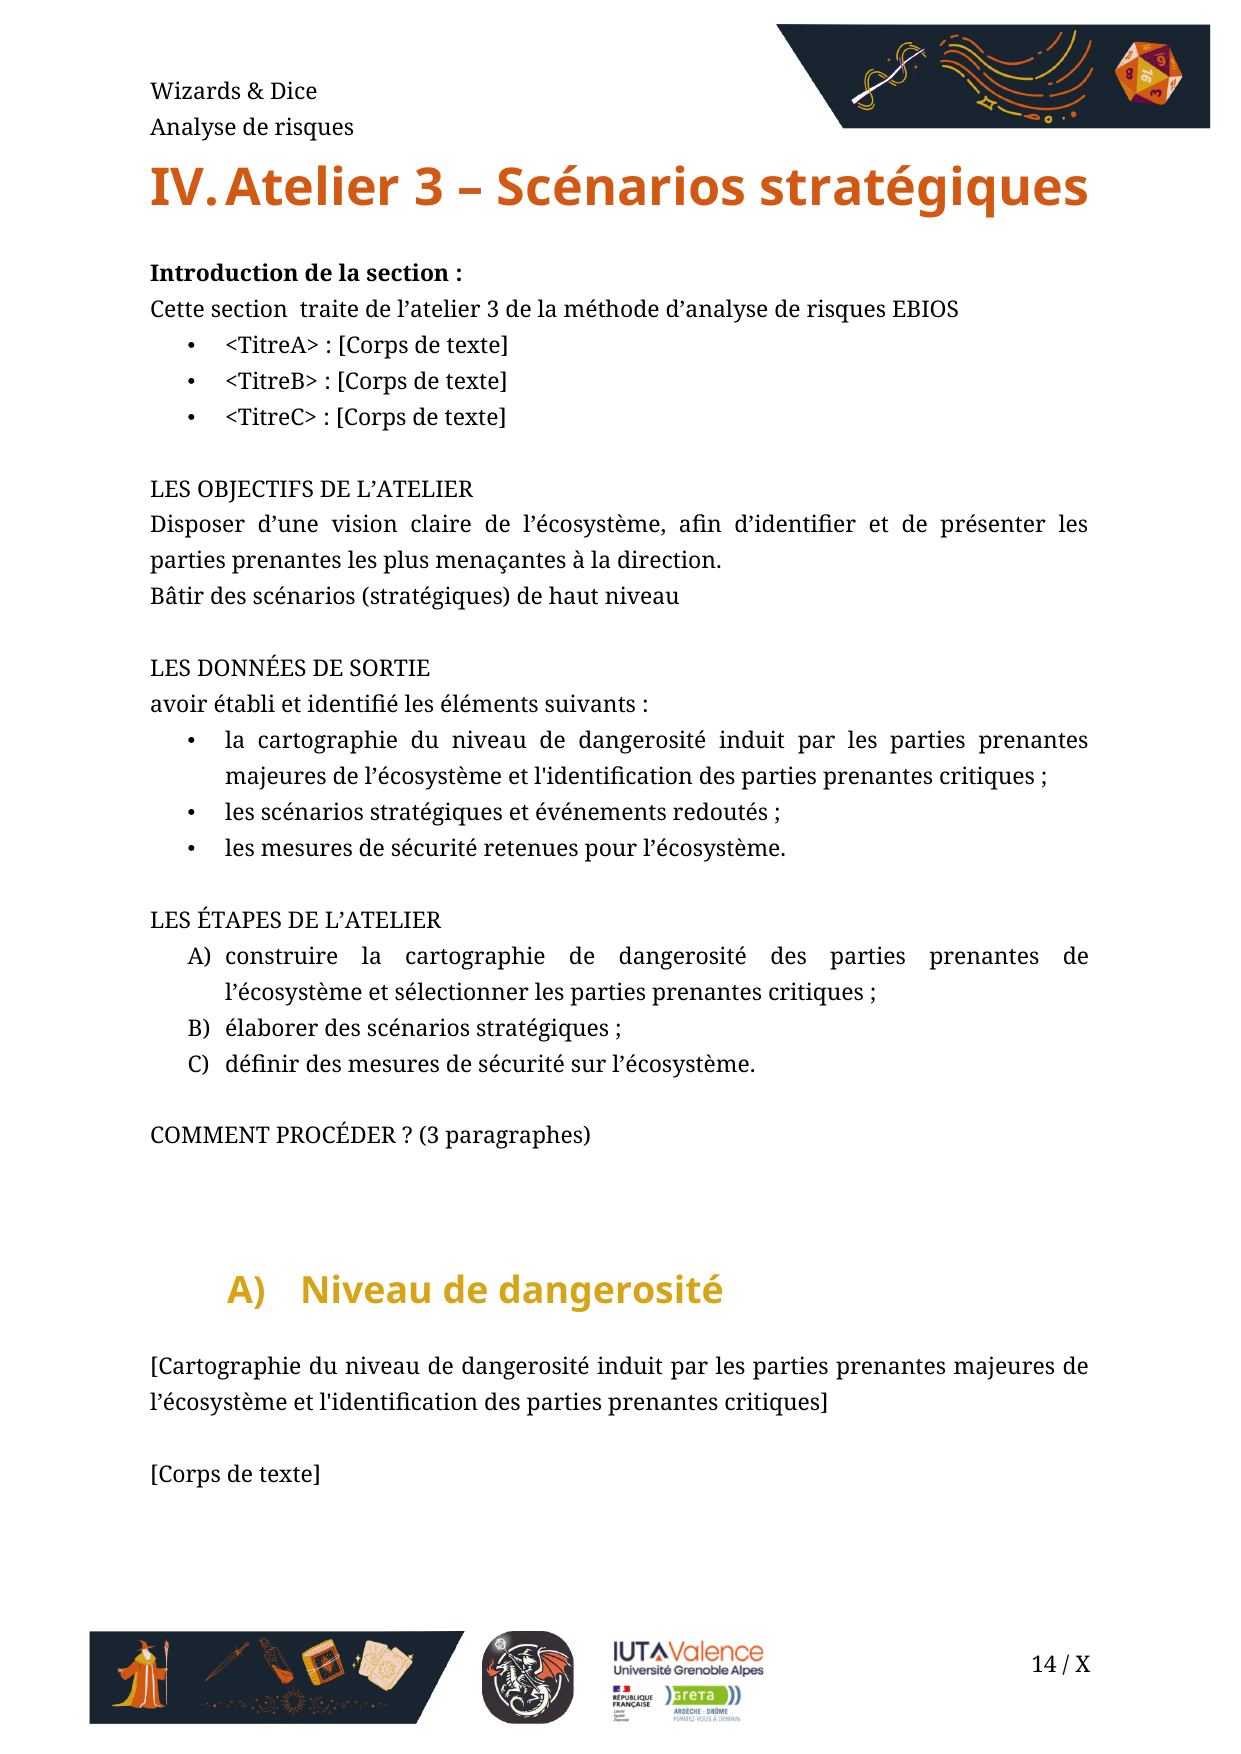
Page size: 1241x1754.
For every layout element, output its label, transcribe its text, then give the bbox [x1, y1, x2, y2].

text LES DONNÉES DE SORTIE [150, 652, 1090, 683]
text COMMENT PROCÉDER ? (3 paragraphes) [150, 1119, 1090, 1151]
list <TitreC> : [Corps de texte] [187, 401, 1090, 432]
subtitle Niveau de dangerosité [227, 1263, 1090, 1314]
list définir des mesures de sécurité sur l’écosystème. [187, 1047, 1090, 1079]
list les scénarios stratégiques et événements redoutés ; [187, 796, 1090, 827]
text avoir établi et identifié les éléments suivants : [150, 688, 1090, 719]
list les mesures de sécurité retenues pour l’écosystème. [187, 832, 1090, 863]
text LES ÉTAPES DE L’ATELIER [150, 904, 1090, 935]
picture [771, 21, 1218, 131]
text LES OBJECTIFS DE L’ATELIER [150, 472, 1090, 504]
text Disposer d’une vision claire de l’écosystème, afin d’identifier et de présenter les parties prenantes les plus menaçantes à la direction. [150, 508, 1090, 576]
text Cette section traite de l’atelier 3 de la méthode d’analyse de risques EBIOS [150, 293, 1090, 324]
text [Corps de texte] [150, 1458, 1090, 1489]
list élaborer des scénarios stratégiques ; [187, 1012, 1090, 1043]
text [Cartographie du niveau de dangerosité induit par les parties prenantes majeures de l’écosystème et l'identification des parties prenantes critiques] [150, 1350, 1090, 1417]
list <TitreB> : [Corps de texte] [187, 365, 1090, 396]
list la cartographie du niveau de dangerosité induit par les parties prenantes majeures de l’écosystème et l'identification des parties prenantes critiques ; [187, 724, 1090, 791]
list construire la cartographie de dangerosité des parties prenantes de l’écosystème et sélectionner les parties prenantes critiques ; [187, 940, 1090, 1007]
subtitle Atelier 3 – Scénarios stratégiques [150, 150, 1090, 221]
text Bâtir des scénarios (stratégiques) de haut niveau [150, 580, 1090, 612]
picture [81, 1620, 788, 1733]
text Introduction de la section : [150, 257, 1090, 288]
list <TitreA> : [Corps de texte] [187, 329, 1090, 360]
